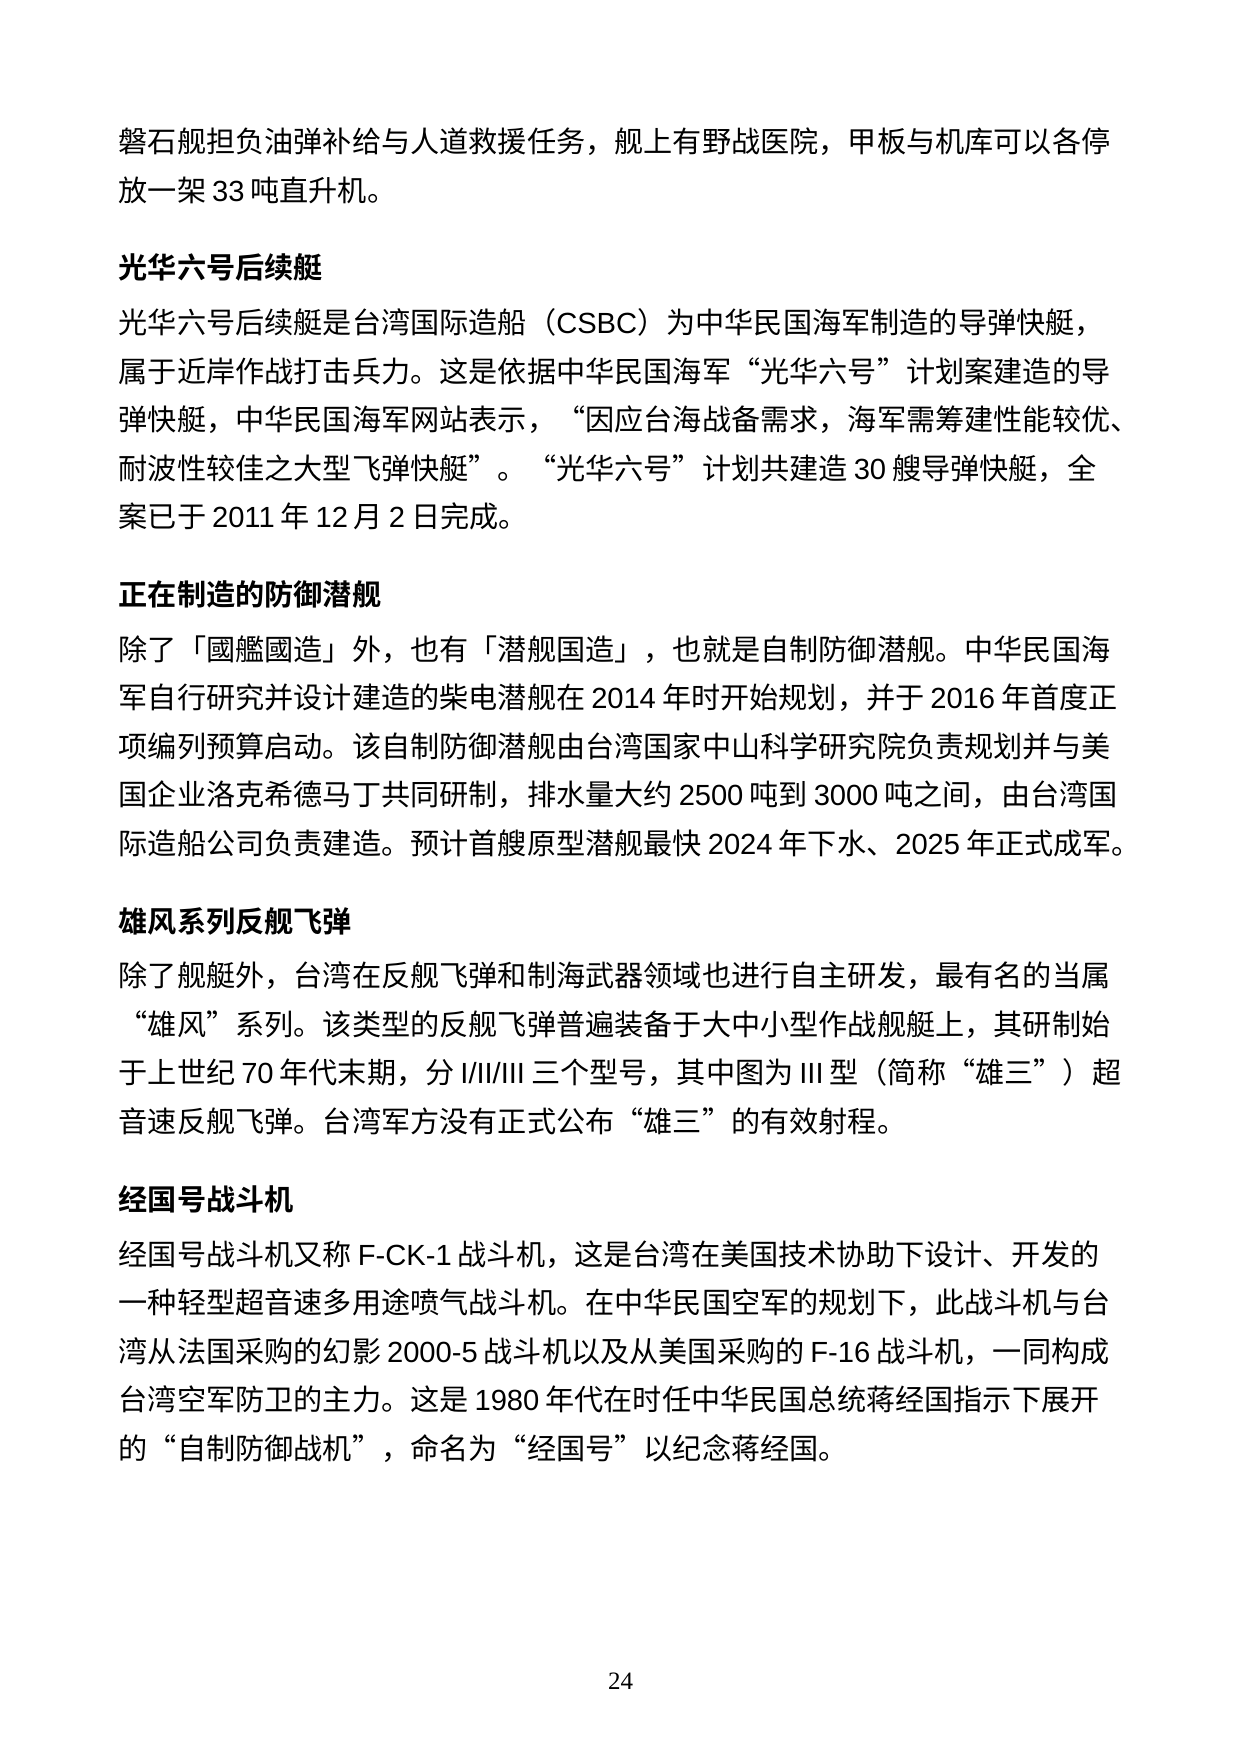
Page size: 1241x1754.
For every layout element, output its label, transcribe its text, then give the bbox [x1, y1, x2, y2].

subtitle 雄风系列反舰飞弹 [118, 898, 1122, 940]
subtitle 经国号战斗机 [118, 1176, 1122, 1218]
text 光华六号后续艇是台湾国际造船（CSBC）为中华民国海军制造的导弹快艇，属于近岸作战打击兵力。这是依据中华民国海军“光华六号”计划案建造的导弹快艇，中华民国海军网站表示，“因应台海战备需求，海军需筹建性能较优、耐波性较佳之大型飞弹快艇”。“光华六号”计划共建造30艘导弹快艇，全案已于2011年12月2日完成。 [118, 299, 1122, 536]
text 除了「國艦國造」外，也有「潜舰国造」，也就是自制防御潜舰。中华民国海军自行研究并设计建造的柴电潜舰在2014年时开始规划，并于2016年首度正项编列预算启动。该自制防御潜舰由台湾国家中山科学研究院负责规划并与美国企业洛克希德马丁共同研制，排水量大约2500吨到3000吨之间，由台湾国际造船公司负责建造。预计首艘原型潜舰最快2024年下水、2025年正式成军。 [118, 626, 1122, 863]
text 除了舰艇外，台湾在反舰飞弹和制海武器领域也进行自主研发，最有名的当属“雄风”系列。该类型的反舰飞弹普遍装备于大中小型作战舰艇上，其研制始于上世纪70年代末期，分I/II/III三个型号，其中图为III型（简称“雄三”）超音速反舰飞弹。台湾军方没有正式公布“雄三”的有效射程。 [118, 953, 1122, 1141]
subtitle 正在制造的防御潜舰 [118, 571, 1122, 614]
subtitle 光华六号后续艇 [118, 245, 1122, 287]
text 经国号战斗机又称F-CK-1战斗机，这是台湾在美国技术协助下设计、开发的一种轻型超音速多用途喷气战斗机。在中华民国空军的规划下，此战斗机与台湾从法国采购的幻影2000-5战斗机以及从美国采购的F-16战斗机，一同构成台湾空军防卫的主力。这是1980年代在时任中华民国总统蒋经国指示下展开的“自制防御战机”，命名为“经国号”以纪念蒋经国。 [118, 1231, 1122, 1467]
text 磐石舰的全名“磐石号快速战斗支援舰”，属于油弹补给舰。其名称典故来于台湾百岳之磐石山，在2015年1月交舰，是台湾排水量最大的船舰。据报道，磐石舰担负油弹补给与人道救援任务，舰上有野战医院，甲板与机库可以各停放一架33吨直升机。 [118, 118, 1122, 209]
